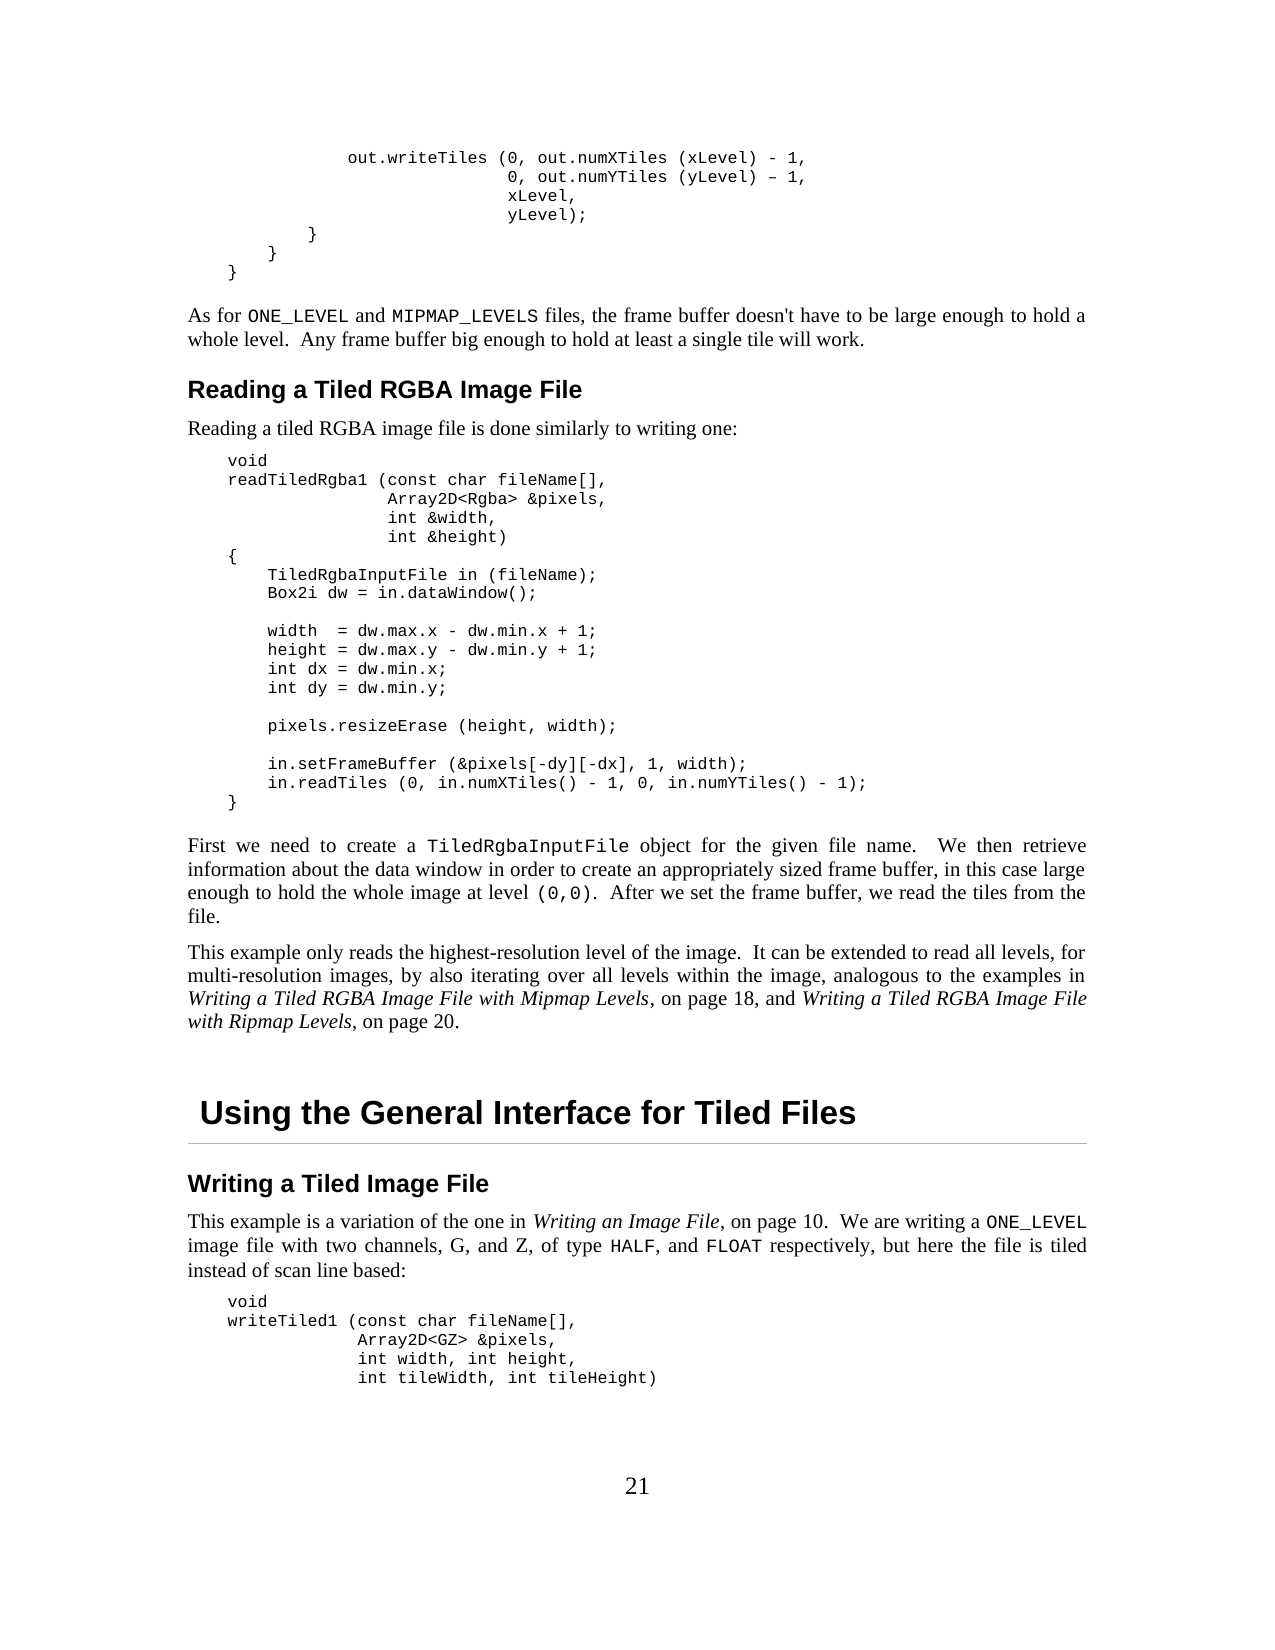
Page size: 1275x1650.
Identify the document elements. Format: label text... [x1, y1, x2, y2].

text { [187, 547, 1087, 566]
text } [187, 793, 1087, 812]
text } [187, 264, 1087, 283]
text This example is a variation of the one in Writing an Image File, on page 10. We are writing a ONE_LEVEL image file with two channels, G, and Z, of type HALF, and FLOAT respectively, but here the file is tiled instead of scan line based: [187, 1210, 1087, 1281]
text } [187, 245, 1087, 264]
text Array2D<Rgba> &pixels, [187, 490, 1087, 509]
subtitle Using the General Interface for Tiled Files [187, 1082, 1087, 1144]
text yLevel); [187, 207, 1087, 226]
text int tileWidth, int tileHeight) [187, 1370, 1087, 1389]
text pixels.resizeErase (height, width); [187, 718, 1087, 737]
text void [187, 452, 1087, 471]
text readTiledRgba1 (const char fileName[], [187, 471, 1087, 490]
text in.readTiles (0, in.numXTiles() - 1, 0, in.numYTiles() - 1); [187, 774, 1087, 793]
text int width, int height, [187, 1351, 1087, 1370]
text xLevel, [187, 188, 1087, 207]
text Reading a tiled RGBA image file is done similarly to writing one: [187, 417, 1087, 440]
text void [187, 1294, 1087, 1313]
text int &height) [187, 528, 1087, 547]
text Box2i dw = in.dataWindow(); [187, 585, 1087, 604]
text out.writeTiles (0, out.numXTiles (xLevel) - 1, [187, 150, 1087, 169]
text int &width, [187, 509, 1087, 528]
text As for ONE_LEVEL and MIPMAP_LEVELS files, the frame buffer doesn't have to be large enough to hold a whole level. Any frame buffer big enough to hold at least a single tile will work. [187, 304, 1087, 351]
text int dy = dw.min.y; [187, 680, 1087, 699]
text Array2D<GZ> &pixels, [187, 1332, 1087, 1351]
text } [187, 226, 1087, 245]
subtitle Reading a Tiled RGBA Image File [187, 376, 1087, 404]
text This example only reads the highest-resolution level of the image. It can be extended to read all levels, for multi-resolution images, by also iterating over all levels within the image, analogous to the examples in Writing a Tiled RGBA Image File with Mipmap Levels, on page 18, and Writing a Tiled RGBA Image File with Ripmap Levels, on page 20. [187, 941, 1087, 1033]
text height = dw.max.y - dw.min.y + 1; [187, 642, 1087, 661]
text writeTiled1 (const char fileName[], [187, 1313, 1087, 1332]
text width = dw.max.x - dw.min.x + 1; [187, 623, 1087, 642]
subtitle Writing a Tiled Image File [187, 1169, 1087, 1197]
text int dx = dw.min.x; [187, 661, 1087, 680]
text 0, out.numYTiles (yLevel) – 1, [187, 169, 1087, 188]
text First we need to create a TiledRgbaInputFile object for the given file name. We then retrieve information about the data window in order to create an appropriately sized frame buffer, in this case large enough to hold the whole image at level (0,0). After we set the frame buffer, we read the tiles from the file. [187, 834, 1087, 928]
text TiledRgbaInputFile in (fileName); [187, 566, 1087, 585]
text in.setFrameBuffer (&pixels[-dy][-dx], 1, width); [187, 756, 1087, 774]
